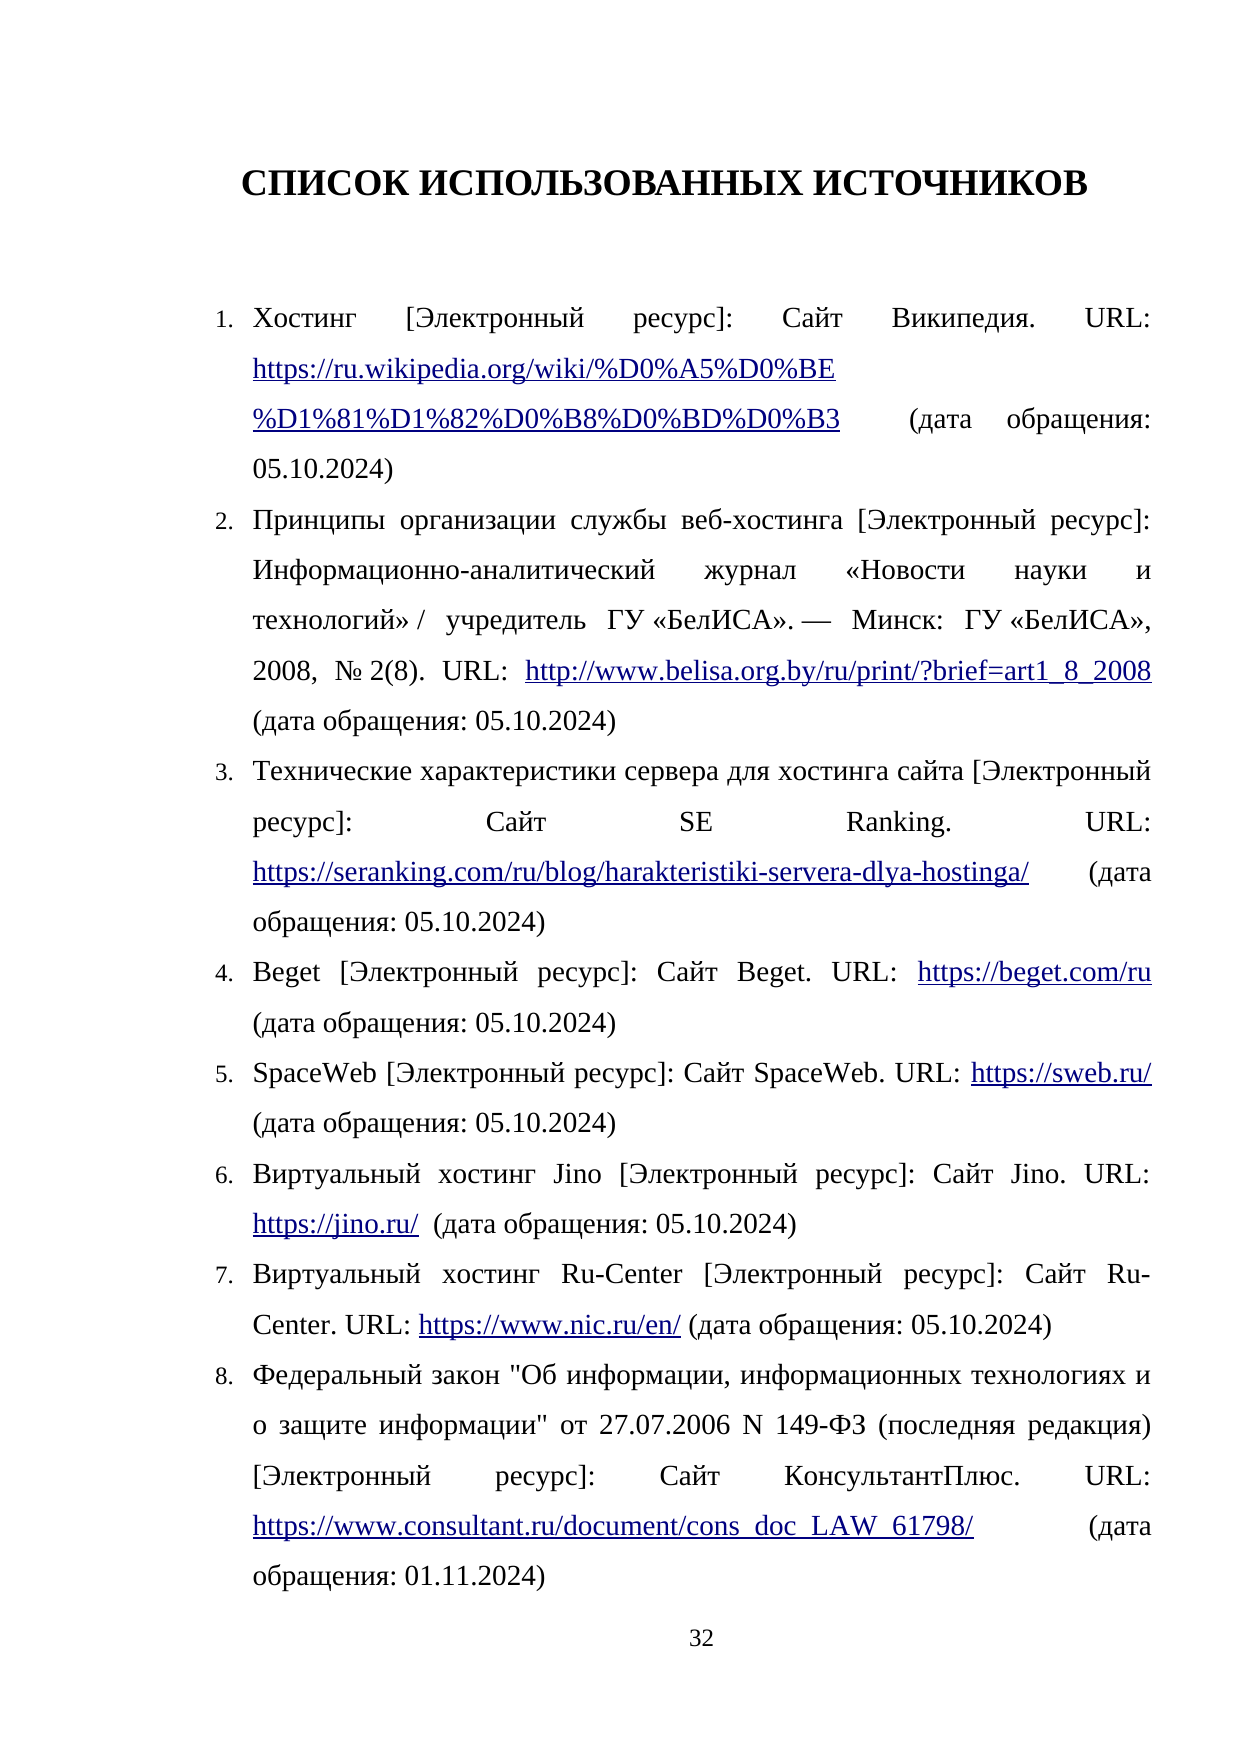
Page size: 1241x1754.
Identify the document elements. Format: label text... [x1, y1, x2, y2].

list Виртуальный хостинг Ru-Center [Электронный ресурс]: Сайт Ru-Center. URL: https://www.nic.ru/en/ (дата обращения: 05.10.2024) [215, 1256, 1152, 1340]
list Beget [Электронный ресурс]: Сайт Beget. URL: https://beget.com/ru (дата обращения: 05.10.2024) [215, 954, 1152, 1038]
list Федеральный закон "Об информации, информационных технологиях и о защите информации" от 27.07.2006 N 149-ФЗ (последняя редакция) [Электронный ресурс]: Сайт КонсультантПлюс. URL: https://www.consultant.ru/document/cons_doc_LAW_61798/ (дата обращения: 01.11.2024) [215, 1357, 1152, 1592]
list Виртуальный хостинг Jino [Электронный ресурс]: Сайт Jino. URL: https://jino.ru/ (дата обращения: 05.10.2024) [215, 1156, 1152, 1240]
list SpaceWeb [Электронный ресурс]: Сайт SpaceWeb. URL: https://sweb.ru/ (дата обращения: 05.10.2024) [215, 1055, 1152, 1139]
list Принципы организации службы веб-хостинга [Электронный ресурс]: Информационно-аналитический журнал «Новости науки и технологий» / учредитель ГУ «БелИСА». — Минск: ГУ «БелИСА», 2008, № 2(8). URL: http://www.belisa.org.by/ru/print/?brief=art1_8_2008 (дата обращения: 05.10.2024) [215, 502, 1152, 737]
list Хостинг [Электронный ресурс]: Сайт Википедия. URL: https://ru.wikipedia.org/wiki/%D0%A5%D0%BE%D1%81%D1%82%D0%B8%D0%BD%D0%B3 (дата обращения: 05.10.2024) [215, 301, 1152, 485]
list Технические характеристики сервера для хостинга сайта [Электронный ресурс]: Сайт SE Ranking. URL: https://seranking.com/ru/blog/harakteristiki-servera-dlya-hostinga/ (дата обращения: 05.10.2024) [215, 753, 1152, 938]
subtitle СПИСОК ИСПОЛЬЗОВАННЫХ ИСТОЧНИКОВ [177, 161, 1152, 204]
